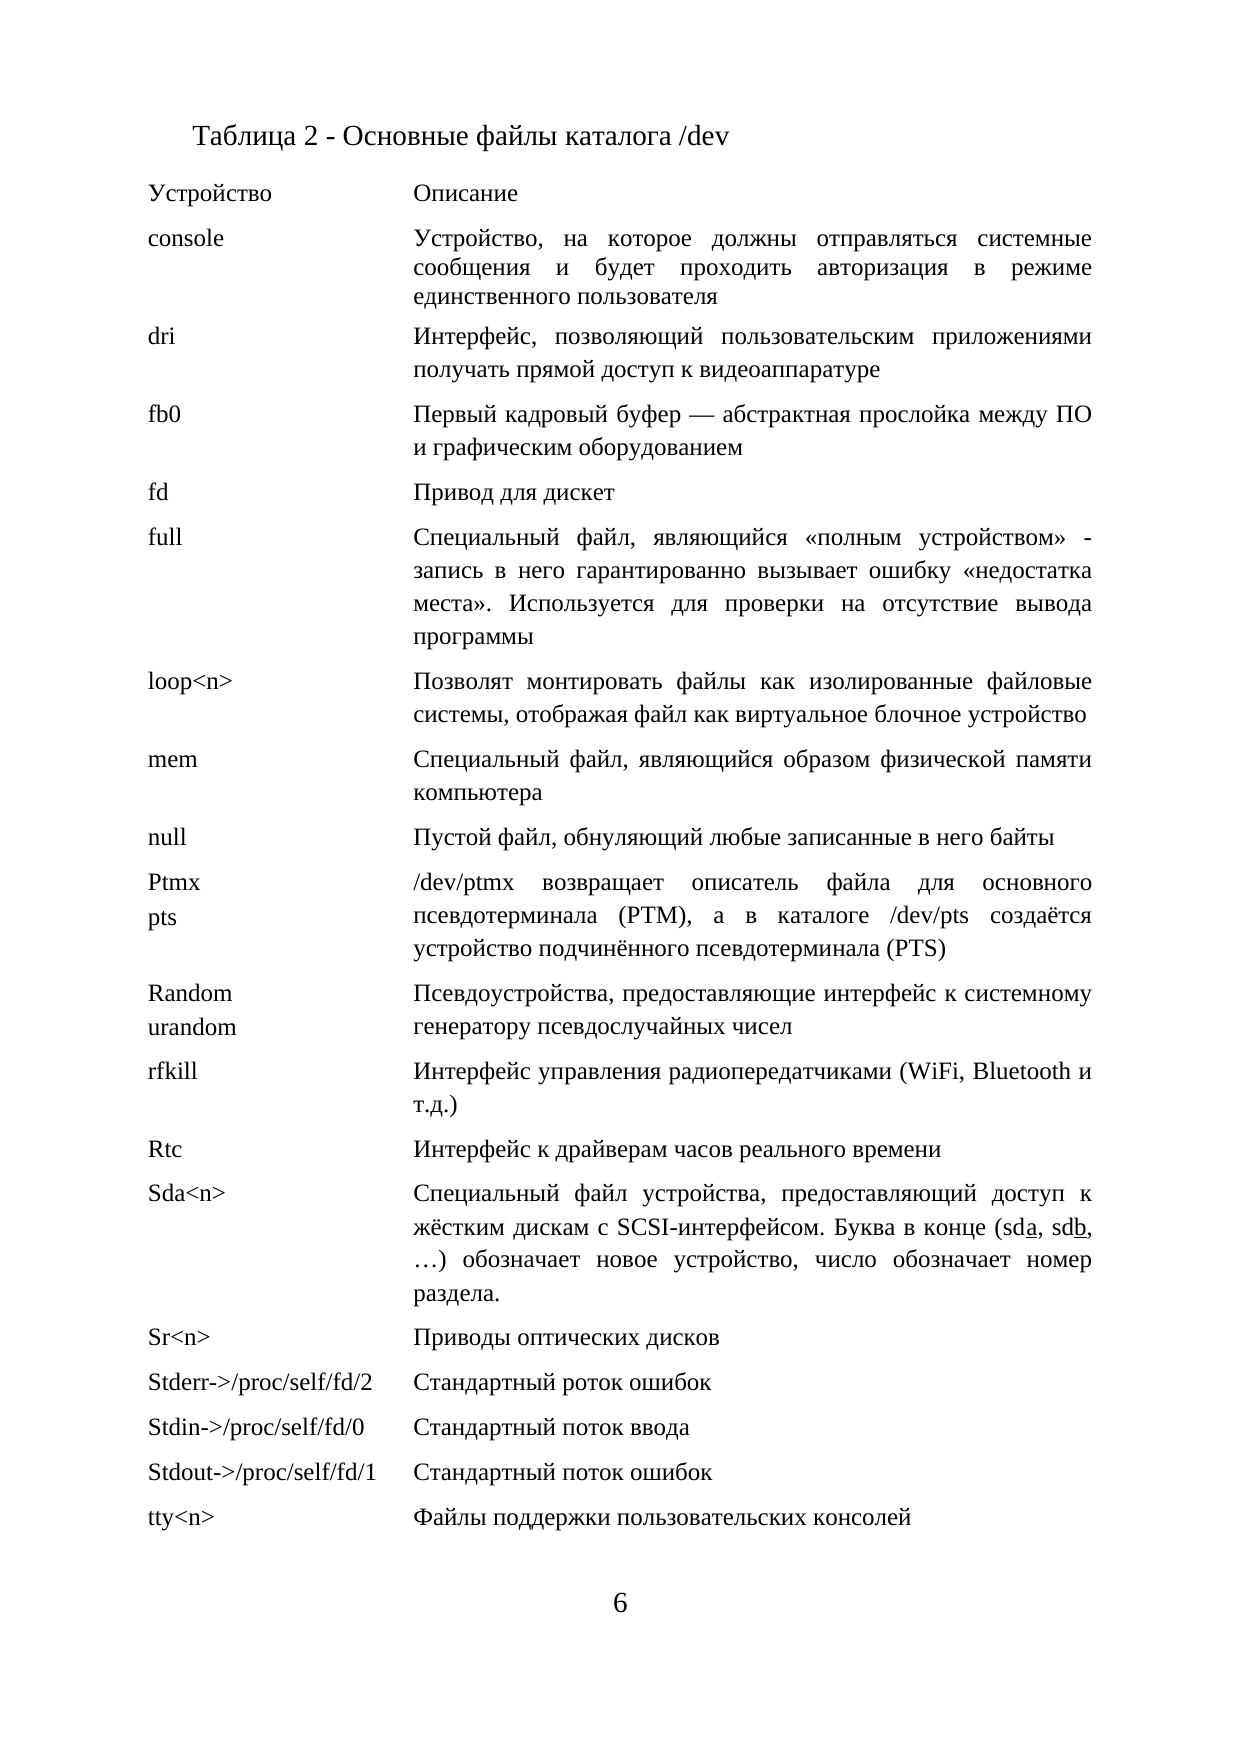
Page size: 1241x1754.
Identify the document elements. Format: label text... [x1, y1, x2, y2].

table_cell Устройство, на которое должны отправляться системные сообщения и будет проходить авторизация в режиме единственного пользователя [384, 218, 1122, 316]
table_cell Random urandom [118, 972, 384, 1050]
table_cell null [118, 816, 384, 861]
table_cell Интерфейс, позволяющий пользовательским приложениями получать прямой доступ к видеоаппаратуре [384, 316, 1122, 393]
table_cell tty<n> [118, 1496, 384, 1541]
table_cell Интерфейс управления радиопередатчиками (WiFi, Bluetooth и т.д.) [384, 1050, 1122, 1128]
table_cell Стандартный поток ввода [384, 1406, 1122, 1451]
table_cell Stdout->/proc/self/fd/1 [118, 1451, 384, 1496]
table_cell Sr<n> [118, 1317, 384, 1361]
table_cell console [118, 218, 384, 316]
table_cell rfkill [118, 1050, 384, 1128]
table_cell Stdin->/proc/self/fd/0 [118, 1406, 384, 1451]
table_cell Привод для дискет [384, 471, 1122, 516]
table_cell Rtc [118, 1128, 384, 1173]
text Таблица 2 - Основные файлы каталога /dev [118, 118, 1122, 152]
table_cell Специальный файл, являющийся «полным устройством» - запись в него гарантированно вызывает ошибку «недостатка места». Используется для проверки на отсутствие вывода программы [384, 516, 1122, 660]
table_cell Пустой файл, обнуляющий любые записанные в него байты [384, 816, 1122, 861]
table_cell Stderr->/proc/self/fd/2 [118, 1361, 384, 1406]
table_cell mem [118, 738, 384, 816]
table_cell Интерфейс к драйверам часов реального времени [384, 1128, 1122, 1173]
table_header Описание [384, 173, 1122, 217]
table_cell Ptmx pts [118, 861, 384, 972]
table_cell full [118, 516, 384, 660]
table_cell Псевдоустройства, предоставляющие интерфейс к системному генератору псевдослучайных чисел [384, 972, 1122, 1050]
table_cell Приводы оптических дисков [384, 1317, 1122, 1361]
table_cell Файлы поддержки пользовательских консолей [384, 1496, 1122, 1541]
table_cell Позволят монтировать файлы как изолированные файловые системы, отображая файл как виртуальное блочное устройство [384, 660, 1122, 738]
table_cell /dev/ptmx возвращает описатель файла для основного псевдотерминала (PTM), а в каталоге /dev/pts создаётся устройство подчинённого псевдотерминала (PTS) [384, 861, 1122, 972]
table_header Устройство [118, 173, 384, 217]
table_cell fd [118, 471, 384, 516]
table_cell loop<n> [118, 660, 384, 738]
table_cell Первый кадровый буфер — абстрактная прослойка между ПО и графическим оборудованием [384, 394, 1122, 471]
table_cell fb0 [118, 394, 384, 471]
table_cell dri [118, 316, 384, 393]
table_cell Стандартный роток ошибок [384, 1361, 1122, 1406]
table_cell Sda<n> [118, 1173, 384, 1317]
table_cell Специальный файл, являющийся образом физической памяти компьютера [384, 738, 1122, 816]
table_cell Стандартный поток ошибок [384, 1451, 1122, 1496]
table_cell Специальный файл устройства, предоставляющий доступ к жёстким дискам с SCSI-интерфейсом. Буква в конце (sda, sdb,…) обозначает новое устройство, число обозначает номер раздела. [384, 1173, 1122, 1317]
